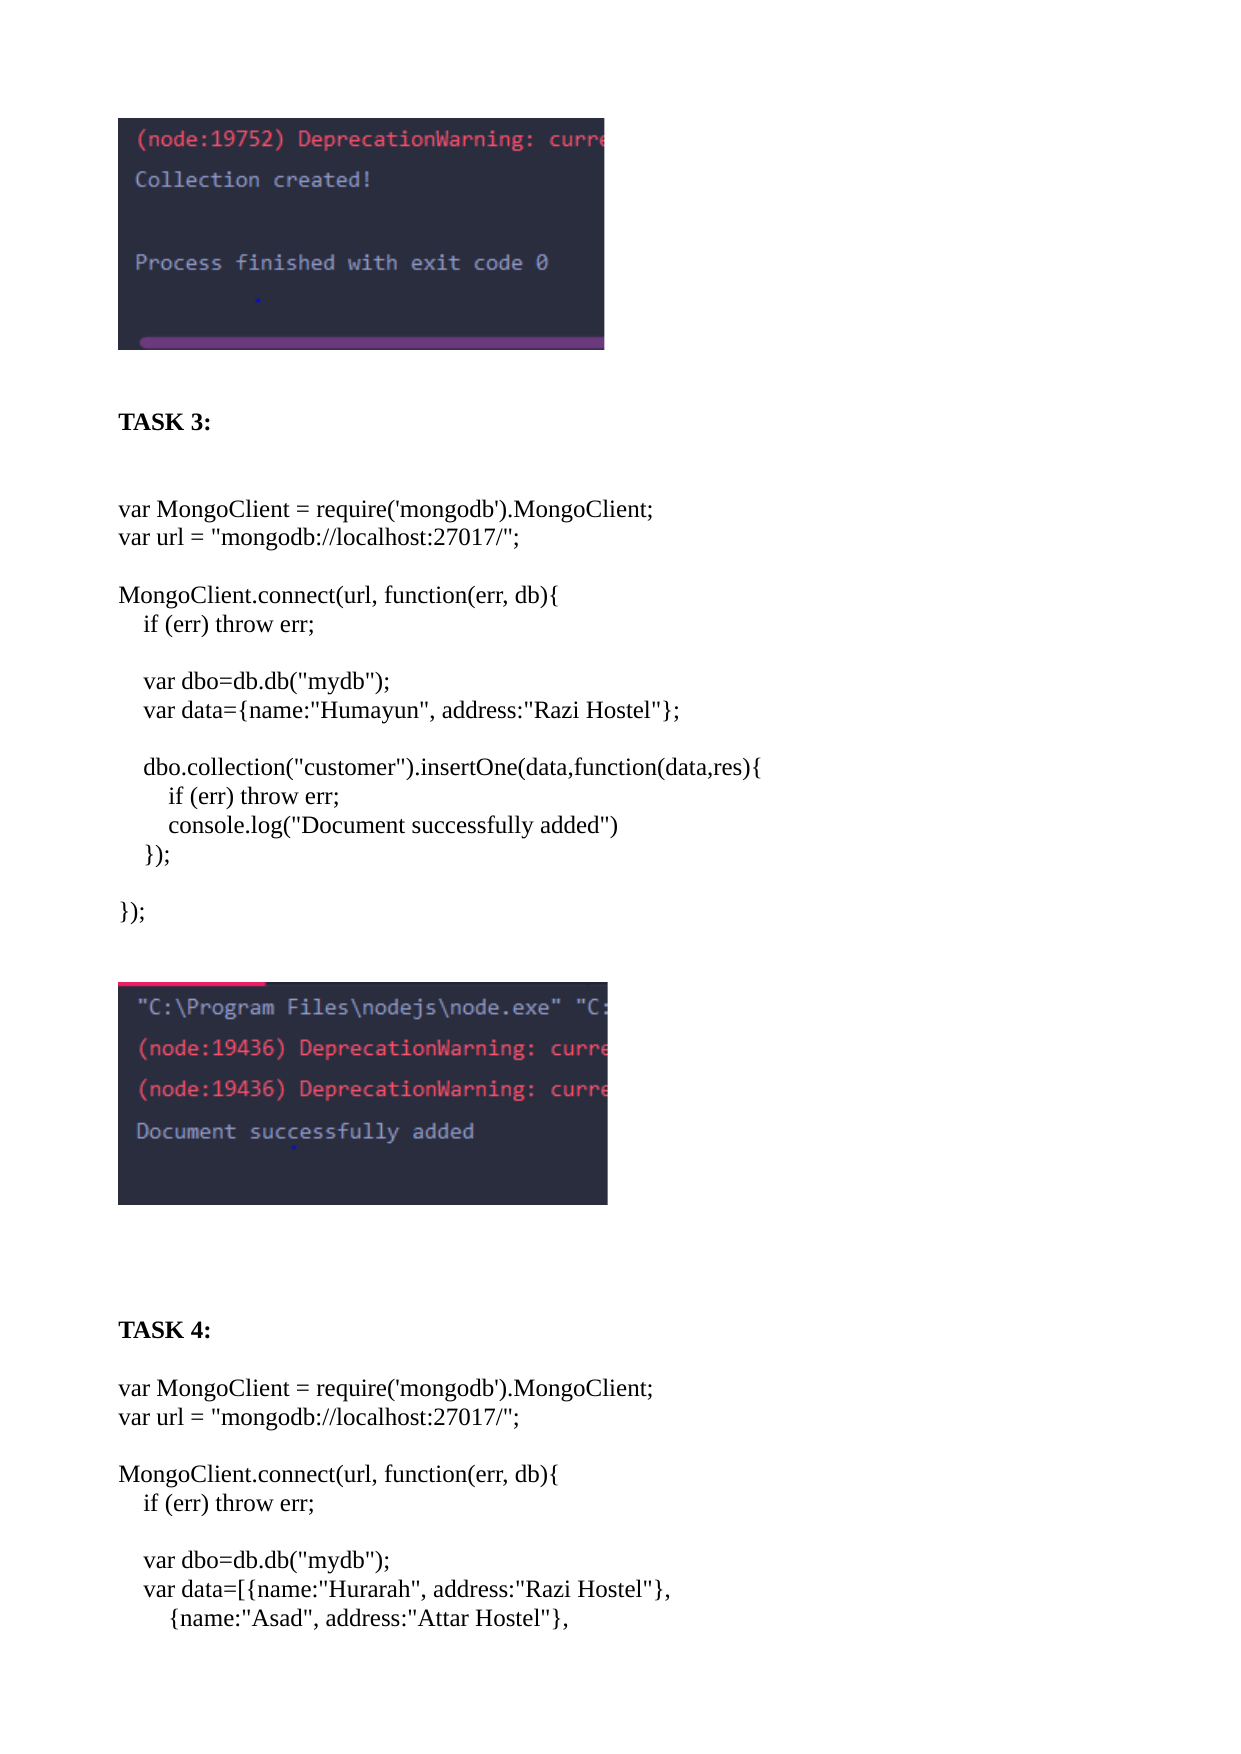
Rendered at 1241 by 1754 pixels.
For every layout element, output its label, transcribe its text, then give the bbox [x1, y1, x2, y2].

text var MongoClient = require('mongodb').MongoClient; var url = "mongodb://localhost:27017/"; MongoClient.connect(url, function(err, db){ if (err) throw err; var dbo=db.db("mydb"); var data={name:"Humayun", address:"Razi Hostel"}; dbo.collection("customer").insertOne(data,function(data,res){ if (err) throw err; console.log("Document successfully added") }); }); [118, 465, 1122, 925]
picture [118, 118, 605, 350]
text var MongoClient = require('mongodb').MongoClient; var url = "mongodb://localhost:27017/"; MongoClient.connect(url, function(err, db){ if (err) throw err; var dbo=db.db("mydb"); var data=[{name:"Hurarah", address:"Razi Hostel"}, {name:"Asad", address:"Attar Hostel"}, [118, 1373, 1122, 1632]
text TASK 3: [118, 407, 1122, 436]
picture [118, 982, 608, 1205]
text TASK 4: [118, 1316, 1122, 1344]
